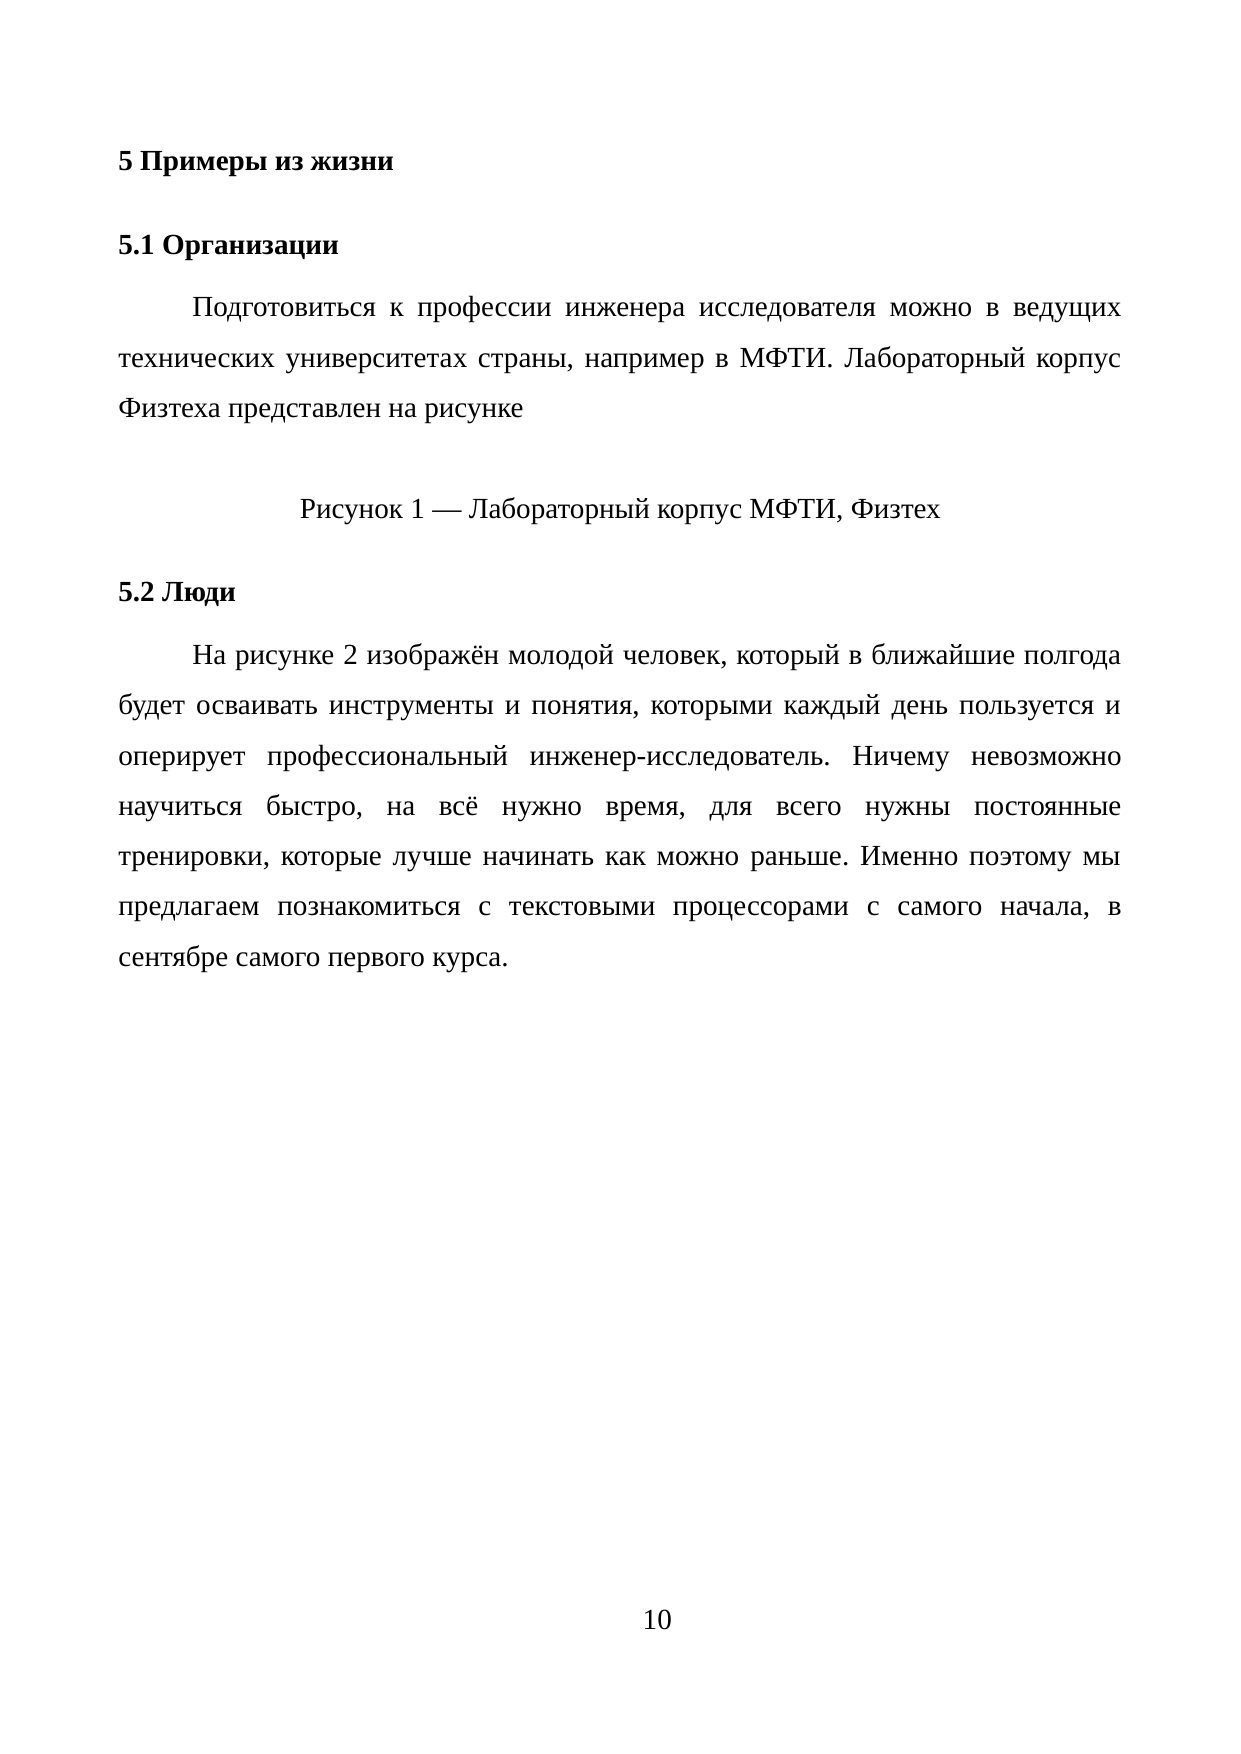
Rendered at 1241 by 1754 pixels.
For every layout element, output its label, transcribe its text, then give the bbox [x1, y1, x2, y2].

subtitle Люди [118, 574, 1122, 608]
subtitle Примеры из жизни [118, 143, 1122, 177]
text Подготовиться к профессии инженера исследователя можно в ведущих технических университетах страны, например в МФТИ. Лабораторный корпус Физтеха представлен на рисунке [118, 289, 1122, 424]
text Рисунок 1 — Лабораторный корпус МФТИ, Физтех [118, 491, 1122, 524]
text На рисунке 2 изображён молодой человек, который в ближайшие полгода будет осваивать инструменты и понятия, которыми каждый день пользуется и оперирует профессиональный инженер-исследователь. Ничему невозможно научиться быстро, на всё нужно время, для всего нужны постоянные тренировки, которые лучше начинать как можно раньше. Именно поэтому мы предлагаем познакомиться с текстовыми процессорами с самого начала, в сентябре самого первого курса. [118, 637, 1122, 972]
subtitle Организации [118, 227, 1122, 260]
